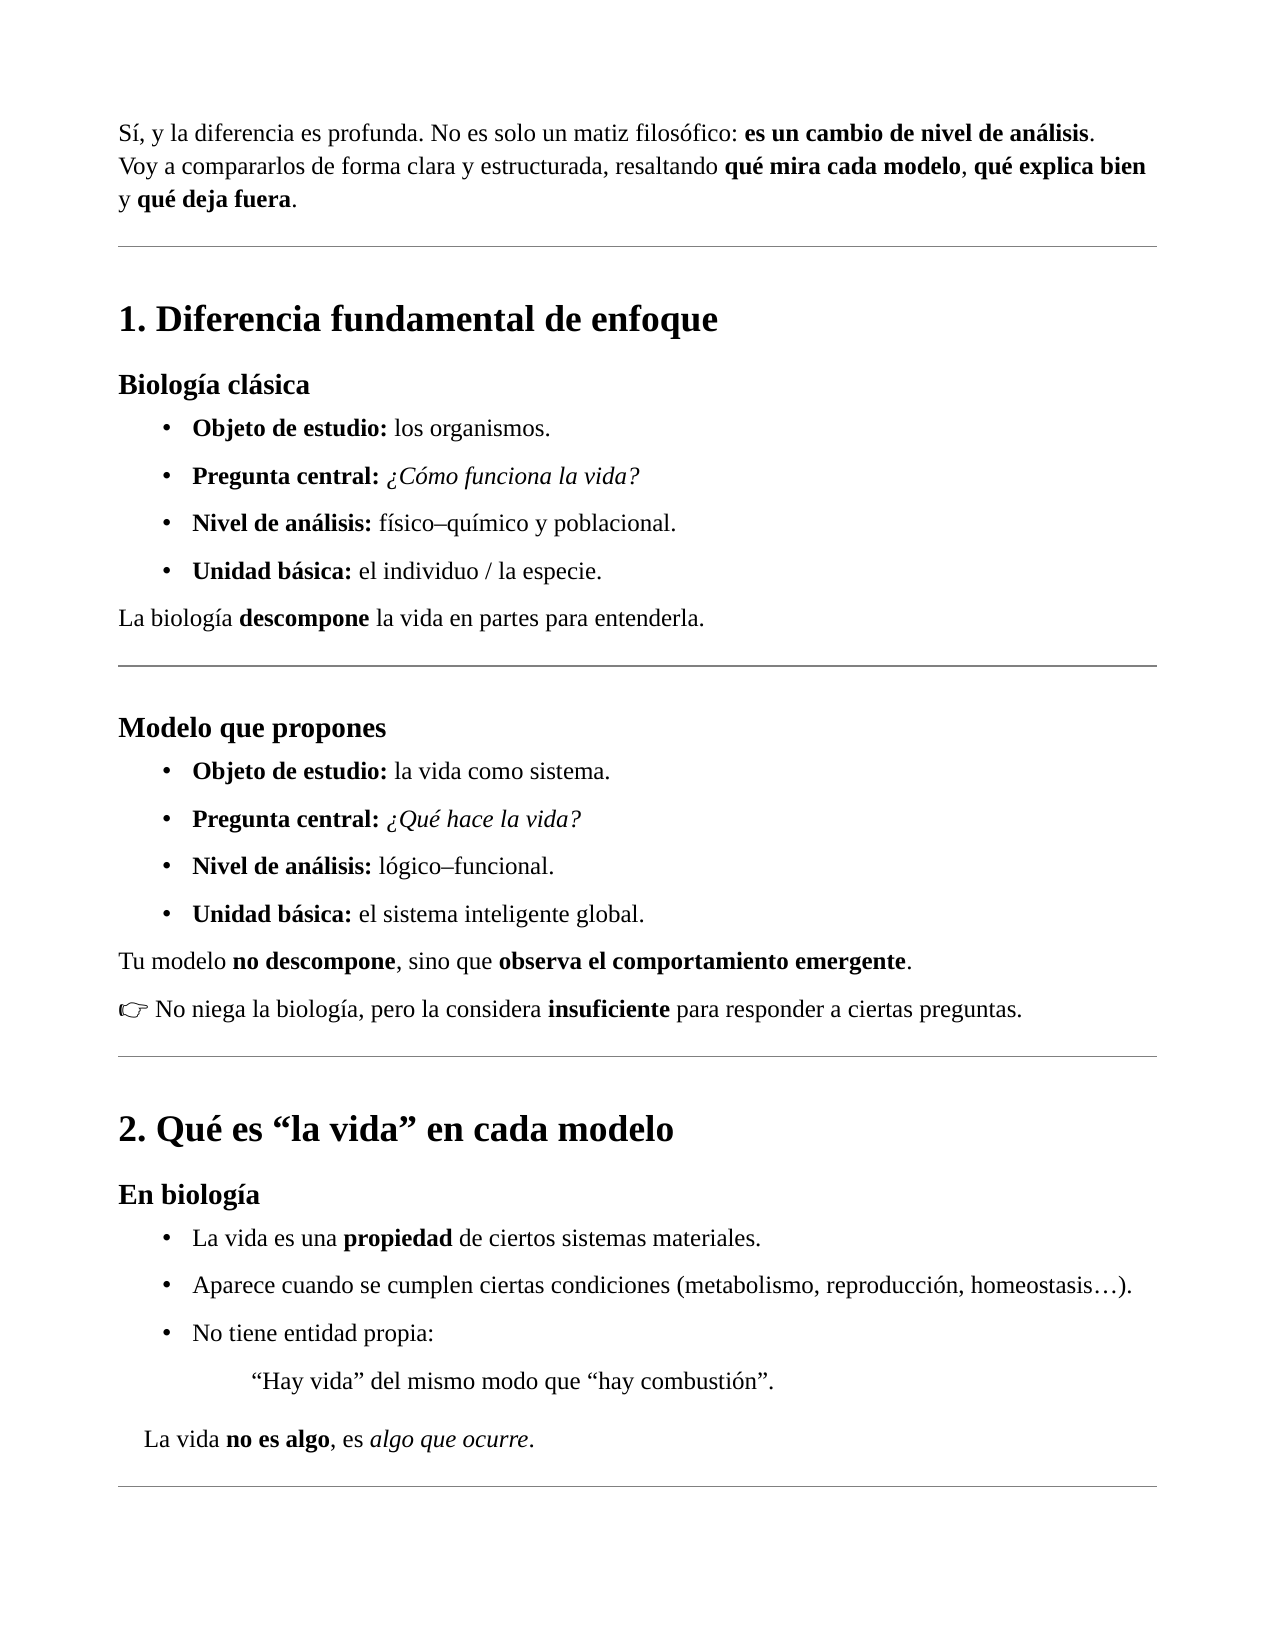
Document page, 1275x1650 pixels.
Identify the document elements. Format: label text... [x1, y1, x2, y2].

list Pregunta central: ¿Qué hace la vida? [162, 804, 1157, 832]
list Nivel de análisis: lógico–funcional. [162, 851, 1157, 880]
subtitle Modelo que propones [118, 710, 1157, 743]
list Nivel de análisis: físico–químico y poblacional. [162, 508, 1157, 537]
list Objeto de estudio: la vida como sistema. [162, 756, 1157, 785]
list Unidad básica: el individuo / la especie. [162, 556, 1157, 585]
text 👉 No niega la biología, pero la considera insuficiente para responder a ciertas preguntas. [118, 994, 1157, 1023]
list “Hay vida” del mismo modo que “hay combustión”. [222, 1366, 1098, 1394]
list Aparece cuando se cumplen ciertas condiciones (metabolismo, reproducción, homeostasis…). [162, 1271, 1157, 1299]
text La biología descompone la vida en partes para entenderla. [118, 603, 1157, 632]
list La vida es una propiedad de ciertos sistemas materiales. [162, 1223, 1157, 1252]
text Tu modelo no descompone, sino que observa el comportamiento emergente. [118, 946, 1157, 975]
list Unidad básica: el sistema inteligente global. [162, 899, 1157, 928]
subtitle 1. Diferencia fundamental de enfoque [118, 297, 1157, 340]
list No tiene entidad propia: [162, 1318, 1157, 1347]
subtitle Biología clásica [118, 367, 1157, 401]
subtitle En biología [118, 1177, 1157, 1211]
list Pregunta central: ¿Cómo funciona la vida? [162, 461, 1157, 489]
text 🔹 La vida no es algo, es algo que ocurre. [118, 1424, 1157, 1453]
subtitle 2. Qué es “la vida” en cada modelo [118, 1107, 1157, 1150]
text Sí, y la diferencia es profunda. No es solo un matiz filosófico: es un cambio de nivel de análisis. Voy a compararlos de forma clara y estructurada, resaltando qué mira cada modelo, qué explica bien y qué deja fuera. [118, 118, 1157, 213]
list Objeto de estudio: los organismos. [162, 413, 1157, 442]
